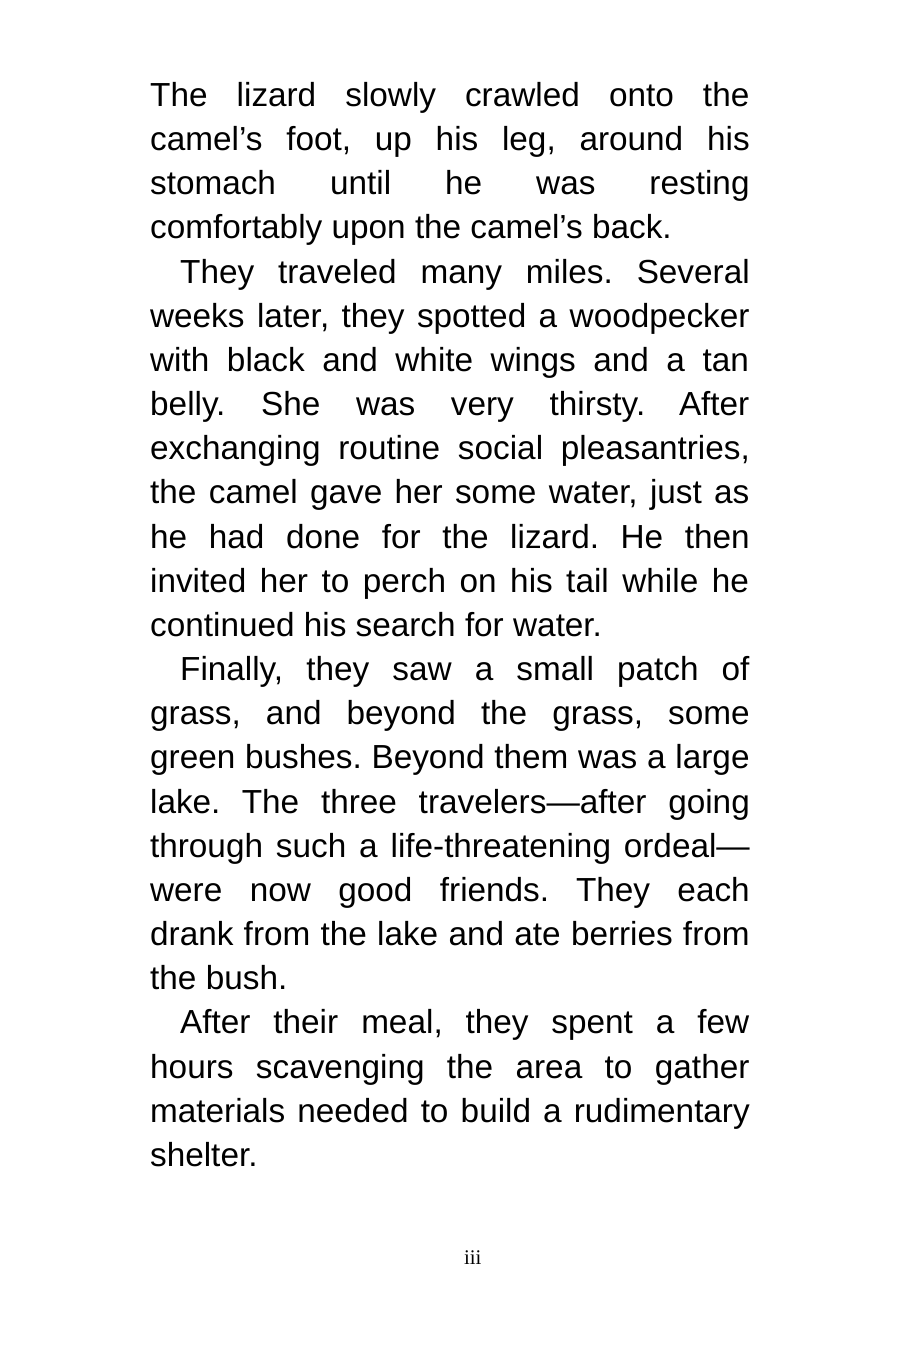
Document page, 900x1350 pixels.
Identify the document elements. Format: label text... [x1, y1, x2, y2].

text The lizard slowly crawled onto the camel’s foot, up his leg, around his stomach until he was resting comfortably upon the camel’s back. [150, 75, 750, 246]
text They traveled many miles. Several weeks later, they spotted a woodpecker with black and white wings and a tan belly. She was very thirsty. After exchanging routine social pleasantries, the camel gave her some water, just as he had done for the lizard. He then invited her to perch on his tail while he continued his search for water. [150, 252, 750, 643]
text After their meal, they spent a few hours scavenging the area to gather materials needed to build a rudimentary shelter. [150, 1002, 750, 1173]
text Finally, they saw a small patch of grass, and beyond the grass, some green bushes. Beyond them was a large lake. The three travelers—after going through such a life-threatening ordeal—were now good friends. They each drank from the lake and ate berries from the bush. [150, 649, 750, 997]
